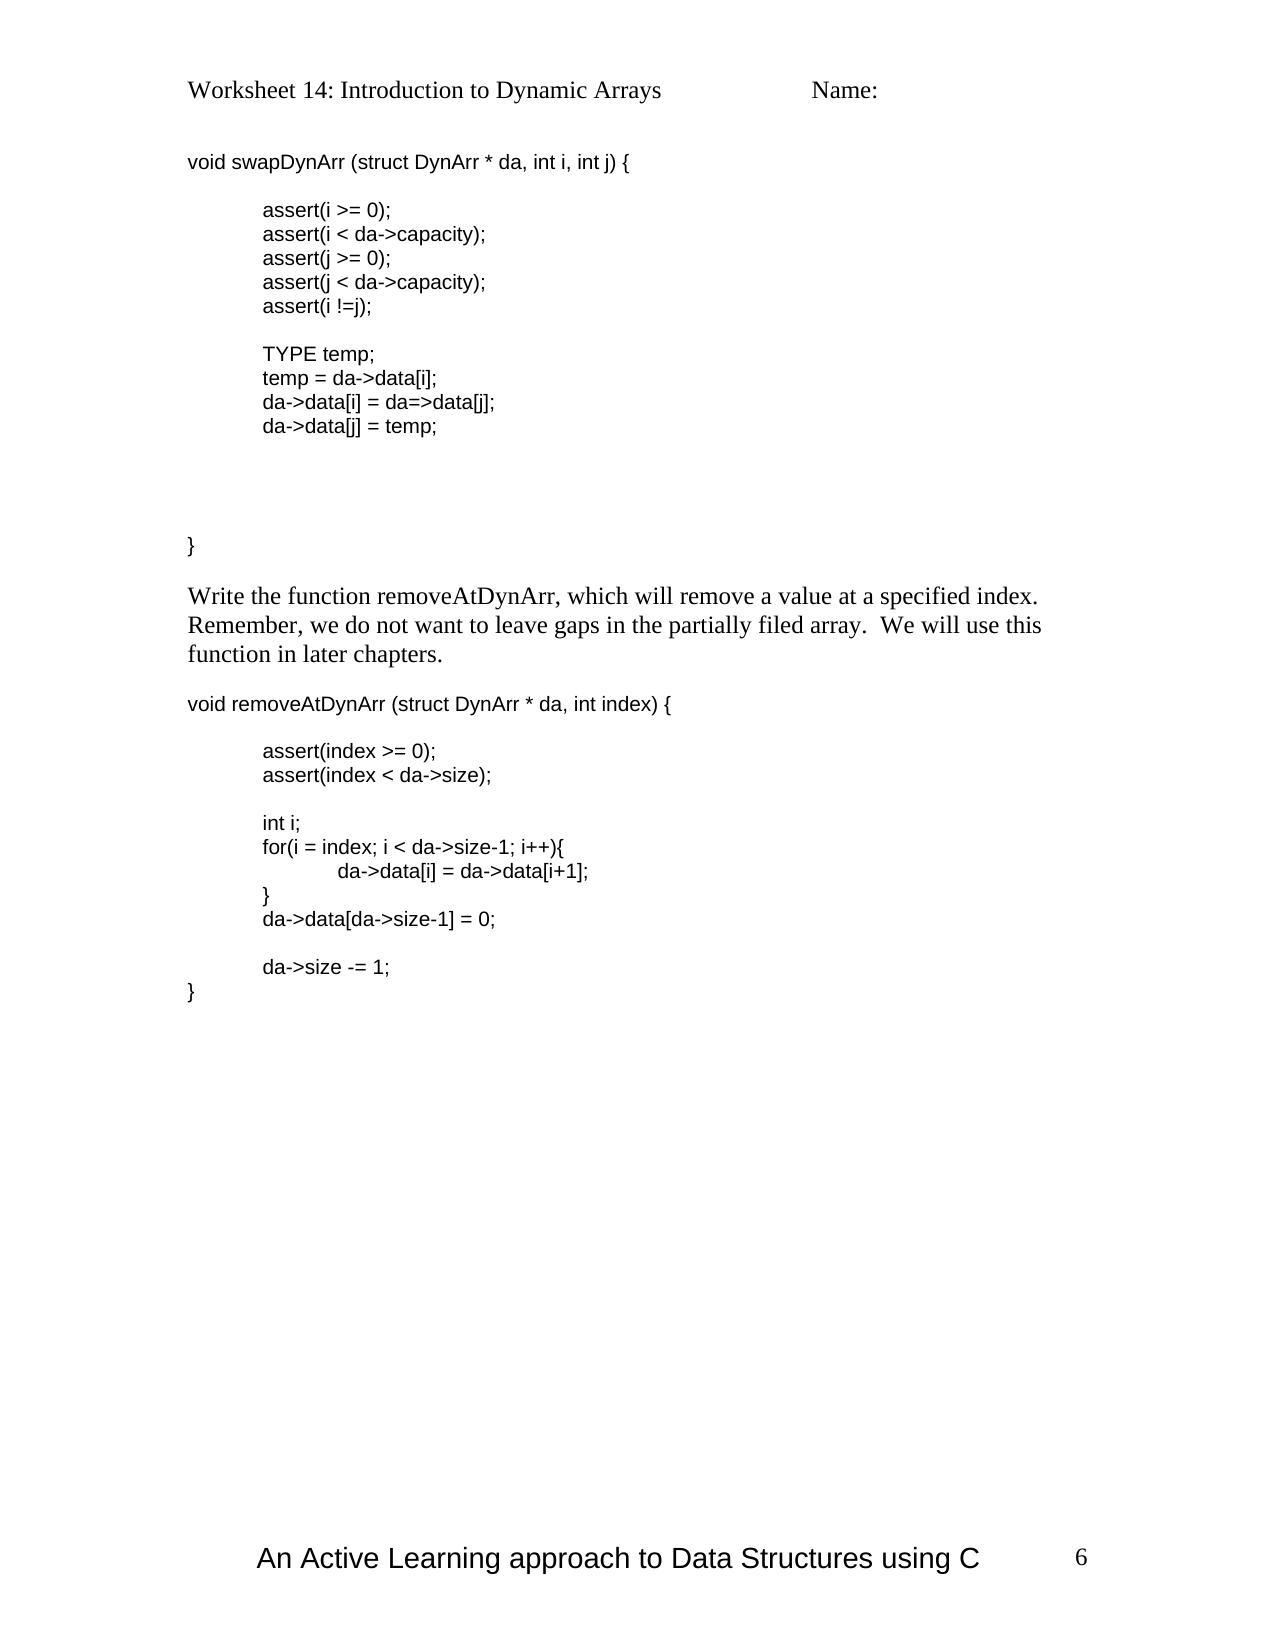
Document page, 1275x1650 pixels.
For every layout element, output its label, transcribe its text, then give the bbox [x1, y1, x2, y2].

text } [187, 979, 1087, 1003]
text int i; [187, 811, 1087, 835]
text assert(index >= 0); [187, 739, 1087, 763]
text void removeAtDynArr (struct DynArr * da, int index) { [187, 691, 1087, 715]
text } [187, 533, 1087, 557]
text da->data[i] = da=>data[j]; [187, 389, 1087, 413]
text assert(j < da->capacity); [187, 270, 1087, 294]
text da->data[da->size-1] = 0; [187, 907, 1087, 931]
text assert(i !=j); [187, 294, 1087, 318]
text da->size -= 1; [187, 955, 1087, 979]
text da->data[j] = temp; [187, 413, 1087, 437]
text } [187, 883, 1087, 907]
text for(i = index; i < da->size-1; i++){ [187, 835, 1087, 859]
text assert(i < da->capacity); [187, 222, 1087, 246]
text assert(index < da->size); [187, 763, 1087, 787]
text Write the function removeAtDynArr, which will remove a value at a specified index. Remember, we do not want to leave gaps in the partially filed array. We will use this function in later chapters. [187, 581, 1087, 667]
text temp = da->data[i]; [187, 366, 1087, 389]
text TYPE temp; [187, 342, 1087, 366]
text assert(j >= 0); [187, 246, 1087, 270]
text da->data[i] = da->data[i+1]; [187, 859, 1087, 883]
text void swapDynArr (struct DynArr * da, int i, int j) { [187, 150, 1087, 174]
text assert(i >= 0); [187, 198, 1087, 222]
